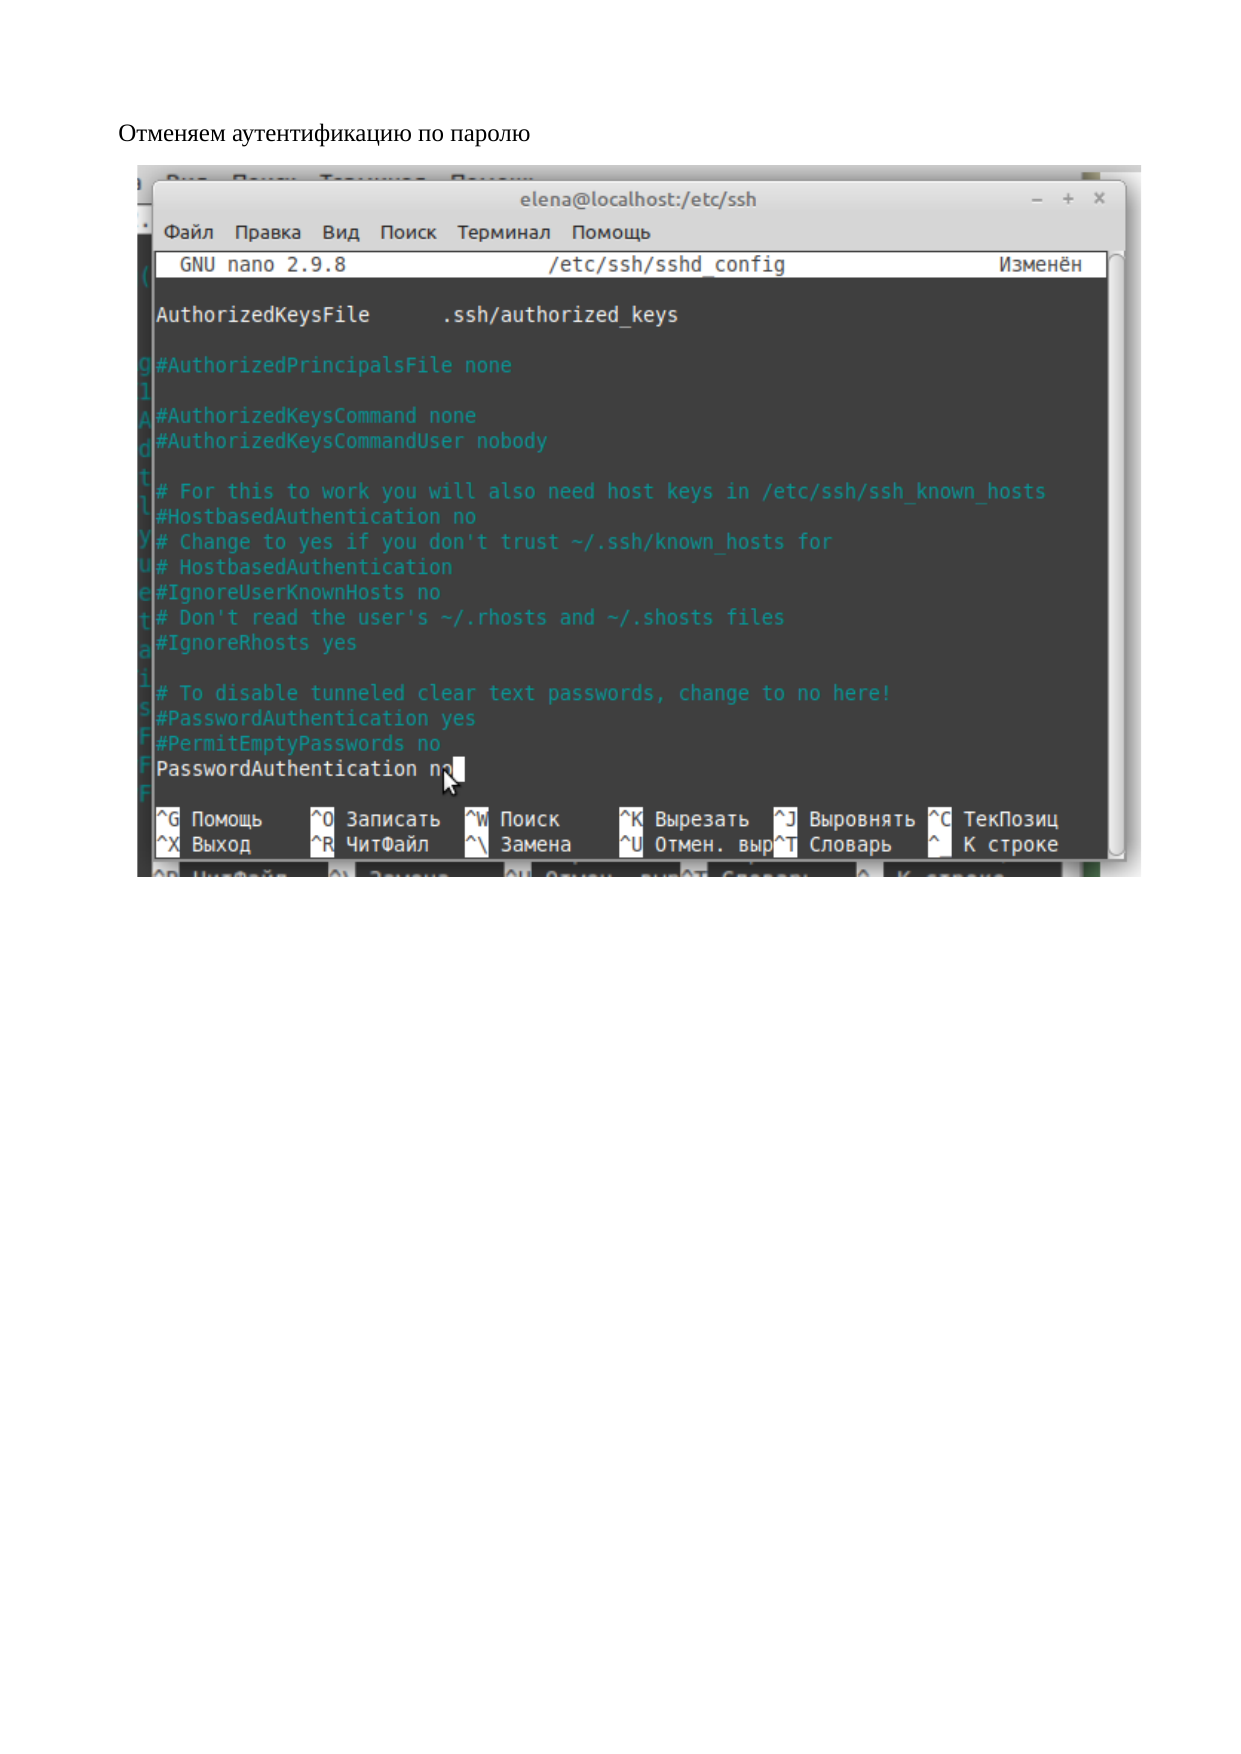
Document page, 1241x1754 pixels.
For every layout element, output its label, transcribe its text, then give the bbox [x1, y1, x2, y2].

picture [137, 165, 1142, 877]
text Отменяем аутентификацию по паролю [118, 118, 1122, 147]
